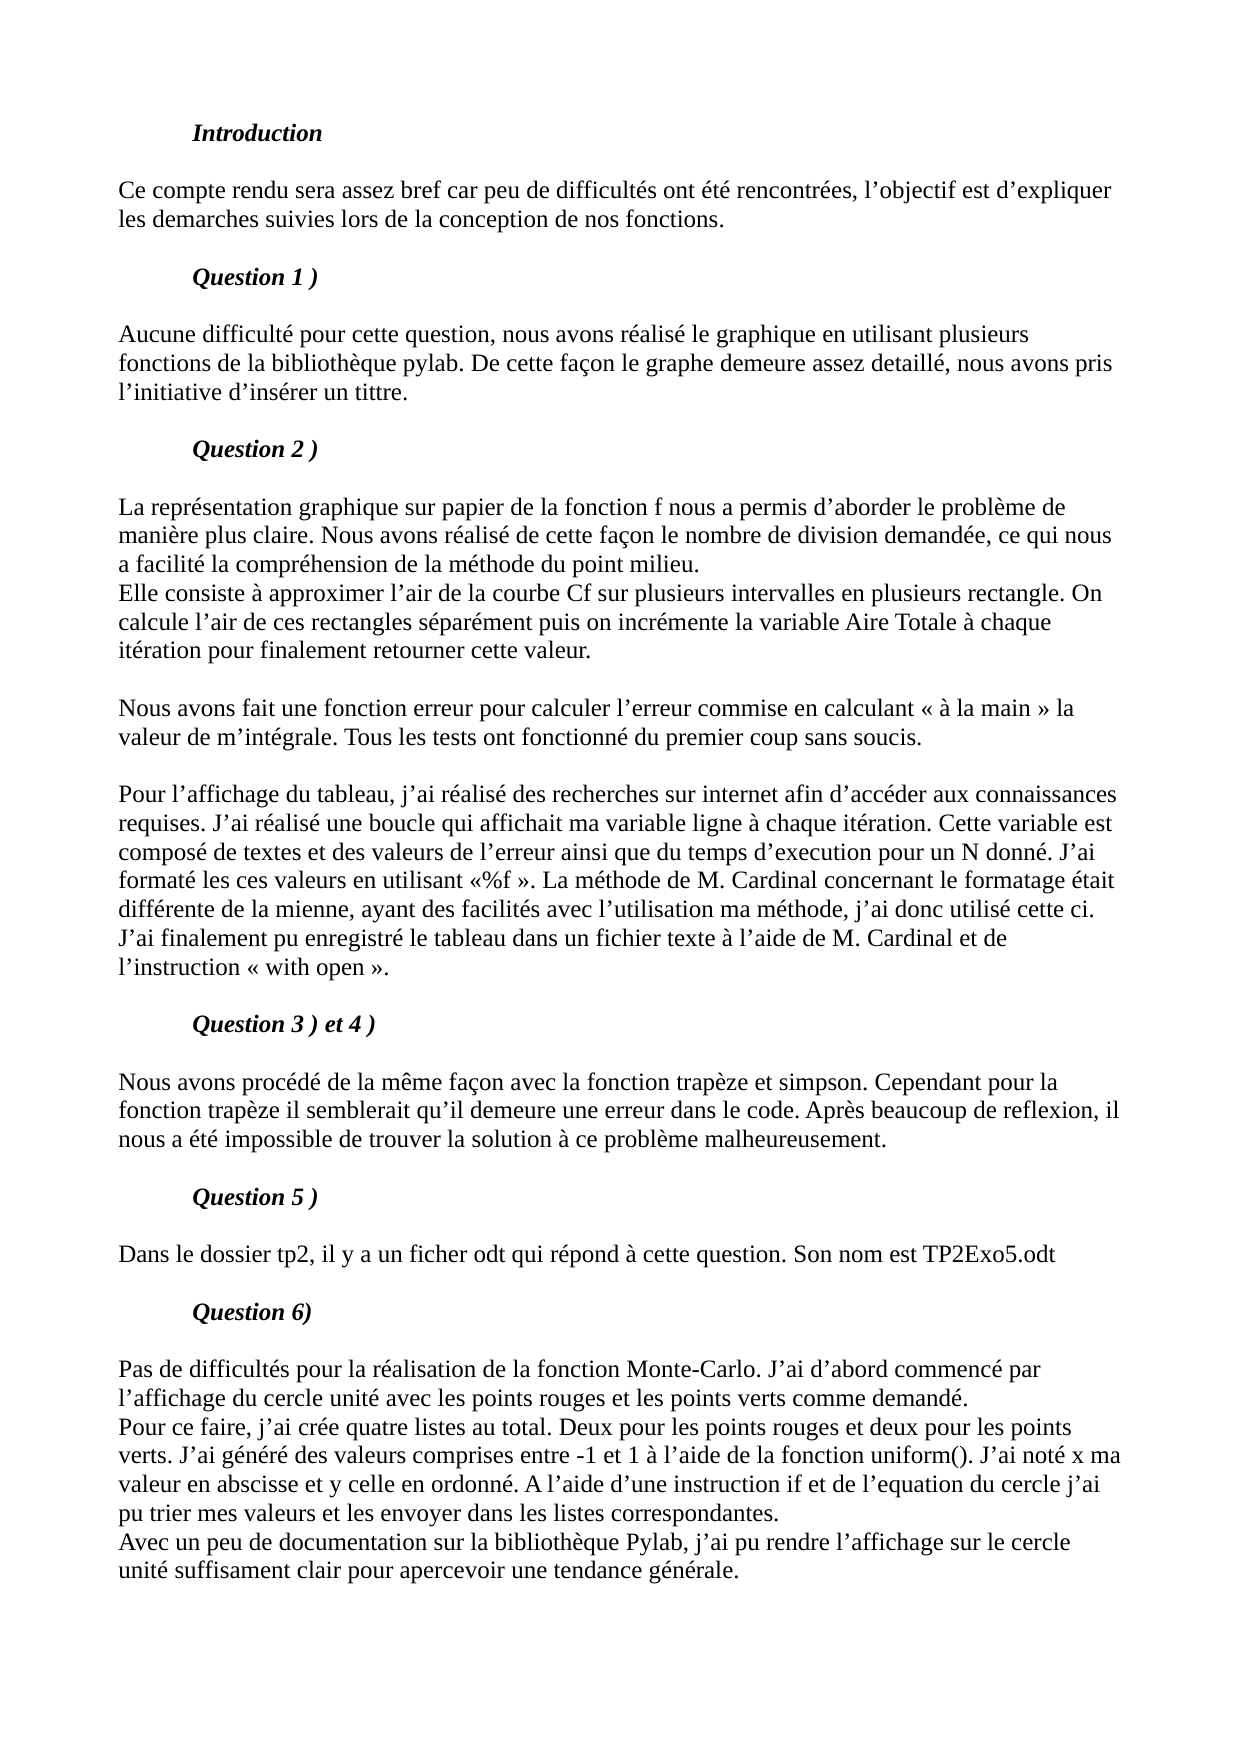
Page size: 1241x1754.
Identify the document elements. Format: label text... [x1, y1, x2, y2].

text Pour l’affichage du tableau, j’ai réalisé des recherches sur internet afin d’accéder aux connaissances requises. J’ai réalisé une boucle qui affichait ma variable ligne à chaque itération. Cette variable est composé de textes et des valeurs de l’erreur ainsi que du temps d’execution pour un N donné. J’ai formaté les ces valeurs en utilisant «%f ». La méthode de M. Cardinal concernant le formatage était différente de la mienne, ayant des facilités avec l’utilisation ma méthode, j’ai donc utilisé cette ci. [118, 779, 1122, 923]
text Pour ce faire, j’ai crée quatre listes au total. Deux pour les points rouges et deux pour les points verts. J’ai généré des valeurs comprises entre -1 et 1 à l’aide de la fonction uniform(). J’ai noté x ma valeur en abscisse et y celle en ordonné. A l’aide d’une instruction if et de l’equation du cercle j’ai pu trier mes valeurs et les envoyer dans les listes correspondantes. [118, 1412, 1122, 1527]
text Question 3 ) et 4 ) [118, 1009, 1122, 1038]
text Question 2 ) [118, 434, 1122, 463]
text J’ai finalement pu enregistré le tableau dans un fichier texte à l’aide de M. Cardinal et de l’instruction « with open ». [118, 923, 1122, 981]
text Introduction [118, 118, 1122, 147]
text Ce compte rendu sera assez bref car peu de difficultés ont été rencontrées, l’objectif est d’expliquer les demarches suivies lors de la conception de nos fonctions. [118, 176, 1122, 233]
text Avec un peu de documentation sur la bibliothèque Pylab, j’ai pu rendre l’affichage sur le cercle unité suffisament clair pour apercevoir une tendance générale. [118, 1527, 1122, 1584]
text Elle consiste à approximer l’air de la courbe Cf sur plusieurs intervalles en plusieurs rectangle. On calcule l’air de ces rectangles séparément puis on incrémente la variable Aire Totale à chaque itération pour finalement retourner cette valeur. [118, 578, 1122, 664]
text Pas de difficultés pour la réalisation de la fonction Monte-Carlo. J’ai d’abord commencé par l’affichage du cercle unité avec les points rouges et les points verts comme demandé. [118, 1354, 1122, 1412]
text Question 6) [118, 1297, 1122, 1326]
text La représentation graphique sur papier de la fonction f nous a permis d’aborder le problème de manière plus claire. Nous avons réalisé de cette façon le nombre de division demandée, ce qui nous a facilité la compréhension de la méthode du point milieu. [118, 492, 1122, 578]
text Nous avons procédé de la même façon avec la fonction trapèze et simpson. Cependant pour la fonction trapèze il semblerait qu’il demeure une erreur dans le code. Après beaucoup de reflexion, il nous a été impossible de trouver la solution à ce problème malheureusement. [118, 1067, 1122, 1153]
text Aucune difficulté pour cette question, nous avons réalisé le graphique en utilisant plusieurs fonctions de la bibliothèque pylab. De cette façon le graphe demeure assez detaillé, nous avons pris l’initiative d’insérer un tittre. [118, 319, 1122, 406]
text Dans le dossier tp2, il y a un ficher odt qui répond à cette question. Son nom est TP2Exo5.odt [118, 1239, 1122, 1268]
text Question 5 ) [118, 1182, 1122, 1211]
text Question 1 ) [118, 262, 1122, 291]
text Nous avons fait une fonction erreur pour calculer l’erreur commise en calculant « à la main » la valeur de m’intégrale. Tous les tests ont fonctionné du premier coup sans soucis. [118, 693, 1122, 751]
